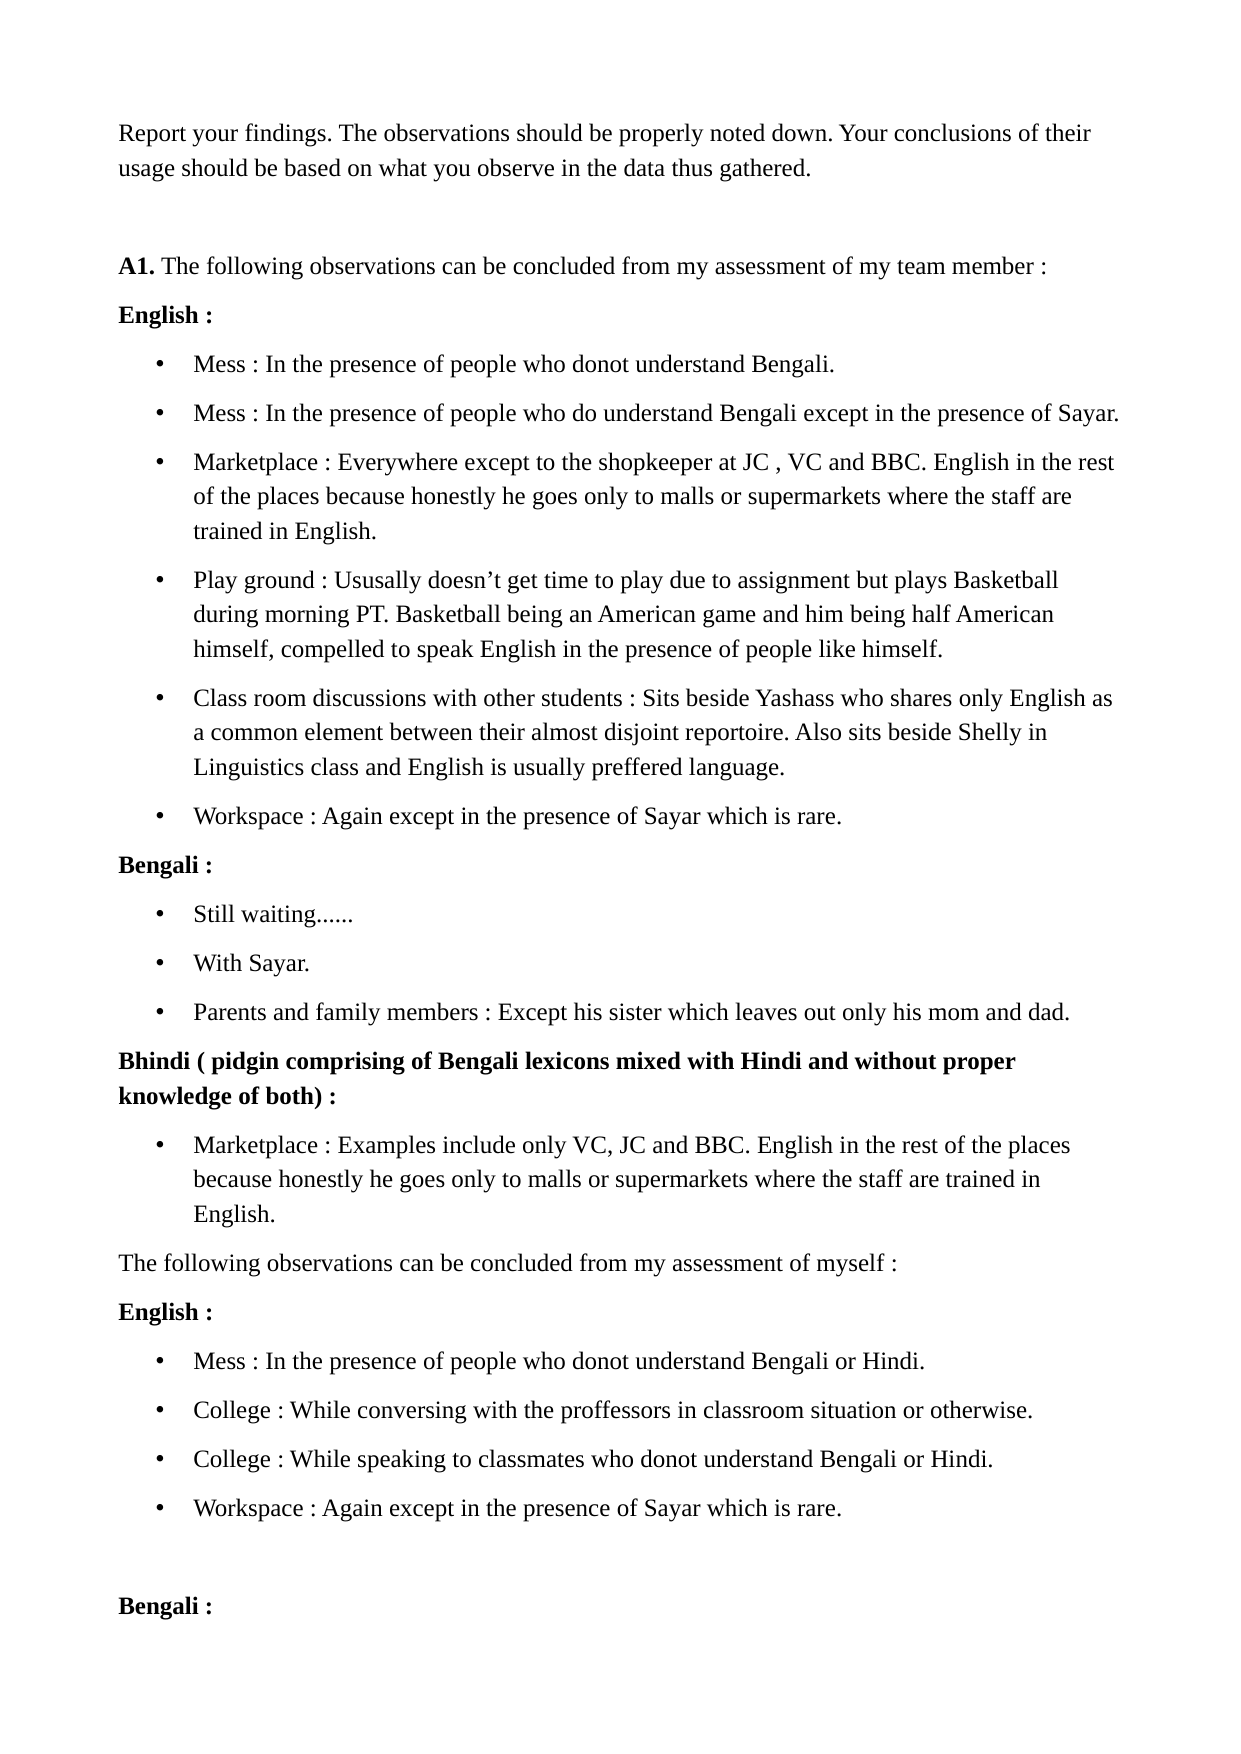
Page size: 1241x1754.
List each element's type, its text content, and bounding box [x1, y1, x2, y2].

text English : [118, 1297, 1122, 1326]
text Bhindi ( pidgin comprising of Bengali lexicons mixed with Hindi and without proper knowledge of both) : [118, 1046, 1122, 1109]
list Marketplace : Examples include only VC, JC and BBC. English in the rest of the places because honestly he goes only to malls or supermarkets where the staff are trained in English. [156, 1130, 1122, 1228]
list College : While conversing with the proffessors in classroom situation or otherwise. [156, 1395, 1122, 1424]
list Mess : In the presence of people who donot understand Bengali. [156, 349, 1122, 378]
list Workspace : Again except in the presence of Sayar which is rare. [156, 1493, 1122, 1522]
list Still waiting...... [156, 899, 1122, 928]
list Marketplace : Everywhere except to the shopkeeper at JC , VC and BBC. English in the rest of the places because honestly he goes only to malls or supermarkets where the staff are trained in English. [156, 447, 1122, 545]
text A1. The following observations can be concluded from my assessment of my team member : [118, 251, 1122, 279]
text English : [118, 300, 1122, 328]
list Mess : In the presence of people who do understand Bengali except in the presence of Sayar. [156, 398, 1122, 427]
list Mess : In the presence of people who donot understand Bengali or Hindi. [156, 1346, 1122, 1375]
list College : While speaking to classmates who donot understand Bengali or Hindi. [156, 1444, 1122, 1473]
list Play ground : Ususally doesn’t get time to play due to assignment but plays Basketball during morning PT. Basketball being an American game and him being half American himself, compelled to speak English in the presence of people like himself. [156, 565, 1122, 663]
list With Sayar. [156, 948, 1122, 977]
text Bengali : [118, 850, 1122, 879]
list Workspace : Again except in the presence of Sayar which is rare. [156, 801, 1122, 830]
text The following observations can be concluded from my assessment of myself : [118, 1248, 1122, 1277]
text Bengali : [118, 1591, 1122, 1620]
list Parents and family members : Except his sister which leaves out only his mom and dad. [156, 997, 1122, 1026]
text Report your findings. The observations should be properly noted down. Your conclusions of their usage should be based on what you observe in the data thus gathered. [118, 118, 1122, 181]
list Class room discussions with other students : Sits beside Yashass who shares only English as a common element between their almost disjoint reportoire. Also sits beside Shelly in Linguistics class and English is usually preffered language. [156, 683, 1122, 781]
